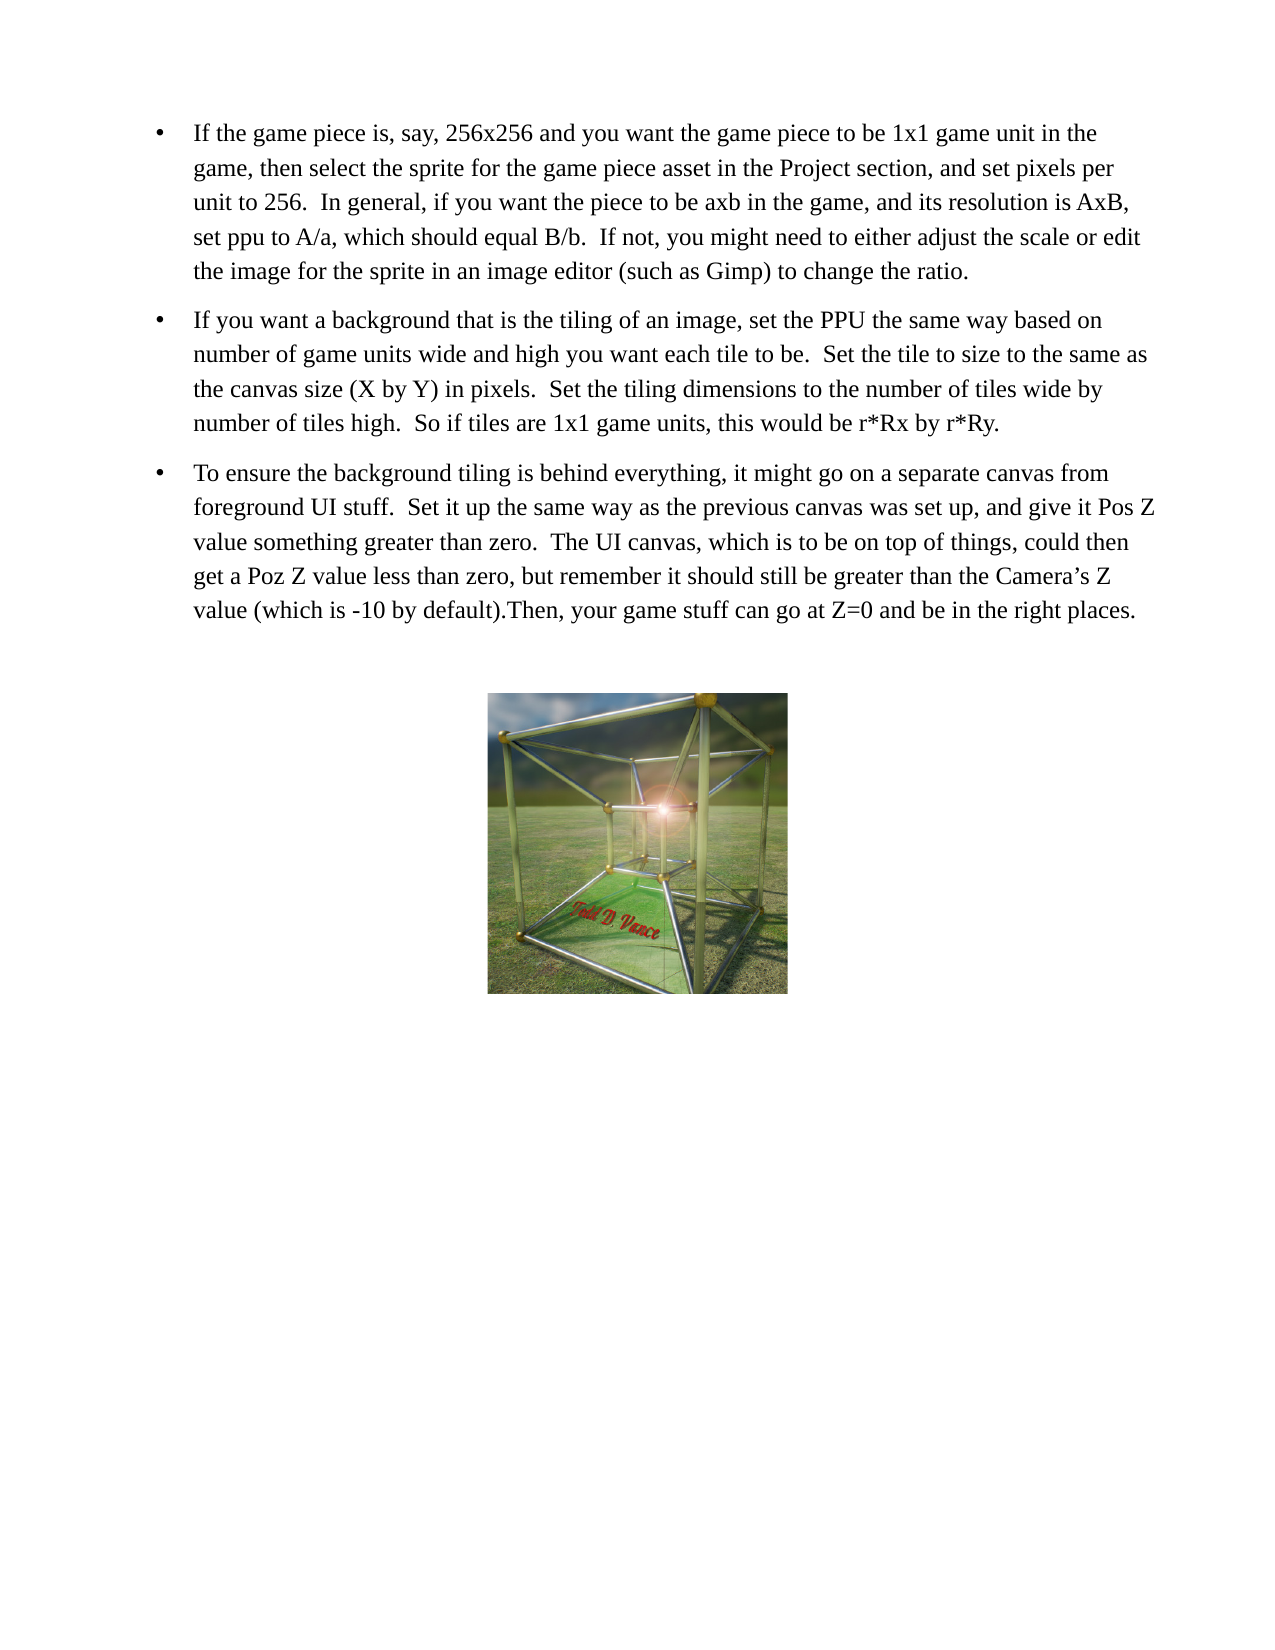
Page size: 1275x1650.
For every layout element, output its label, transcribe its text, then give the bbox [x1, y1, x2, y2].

picture [487, 693, 788, 994]
list If you want a background that is the tiling of an image, set the PPU the same way based on number of game units wide and high you want each tile to be. Set the tile to size to the same as the canvas size (X by Y) in pixels. Set the tiling dimensions to the number of tiles wide by number of tiles high. So if tiles are 1x1 game units, this would be r*Rx by r*Ry. [156, 305, 1157, 437]
list If the game piece is, say, 256x256 and you want the game piece to be 1x1 game unit in the game, then select the sprite for the game piece asset in the Project section, and set pixels per unit to 256. In general, if you want the piece to be axb in the game, and its resolution is AxB, set ppu to A/a, which should equal B/b. If not, you might need to either adjust the scale or edit the image for the sprite in an image editor (such as Gimp) to change the ratio. [156, 118, 1157, 285]
list To ensure the background tiling is behind everything, it might go on a separate canvas from foreground UI stuff. Set it up the same way as the previous canvas was set up, and give it Pos Z value something greater than zero. The UI canvas, which is to be on top of things, could then get a Poz Z value less than zero, but remember it should still be greater than the Camera’s Z value (which is -10 by default).Then, your game stuff can go at Z=0 and be in the right places. [156, 458, 1157, 624]
